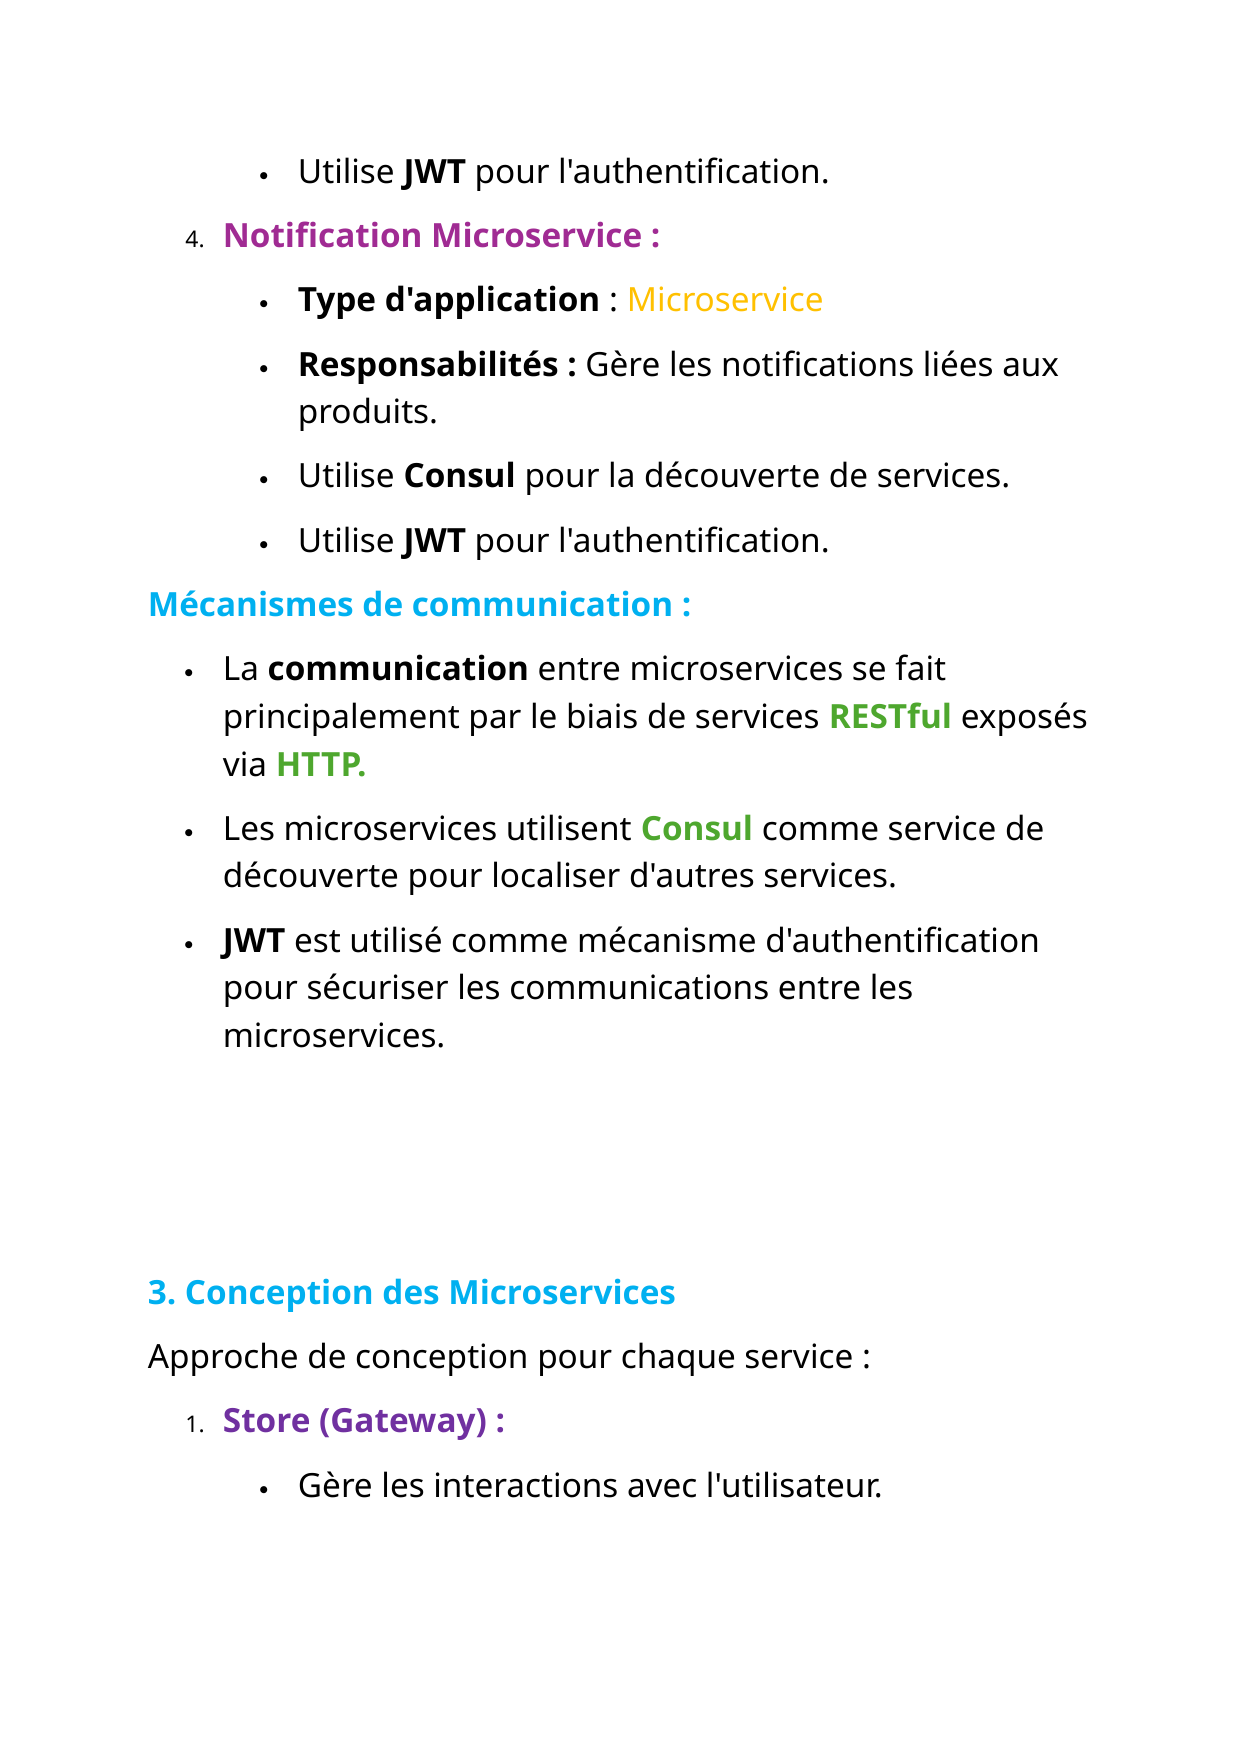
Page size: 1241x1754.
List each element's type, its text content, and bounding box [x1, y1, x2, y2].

list Les microservices utilisent Consul comme service de découverte pour localiser d'autres services. [185, 804, 1093, 898]
list JWT est utilisé comme mécanisme d'authentification pour sécuriser les communications entre les microservices. [185, 916, 1093, 1057]
list Gère les interactions avec l'utilisateur. [260, 1462, 1093, 1507]
list La communication entre microservices se fait principalement par le biais de services RESTful exposés via HTTP. [185, 645, 1093, 786]
text 3. Conception des Microservices [148, 1269, 1093, 1314]
list Type d'application : Microservice [260, 276, 1093, 322]
list Notification Microservice : [185, 212, 1093, 257]
list Utilise Consul pour la découverte de services. [260, 452, 1093, 498]
text Mécanismes de communication : [148, 581, 1093, 626]
text Approche de conception pour chaque service : [148, 1333, 1093, 1378]
list Utilise JWT pour l'authentification. [260, 148, 1093, 193]
list Store (Gateway) : [185, 1397, 1093, 1443]
list Utilise JWT pour l'authentification. [260, 517, 1093, 562]
list Responsabilités : Gère les notifications liées aux produits. [260, 340, 1093, 433]
